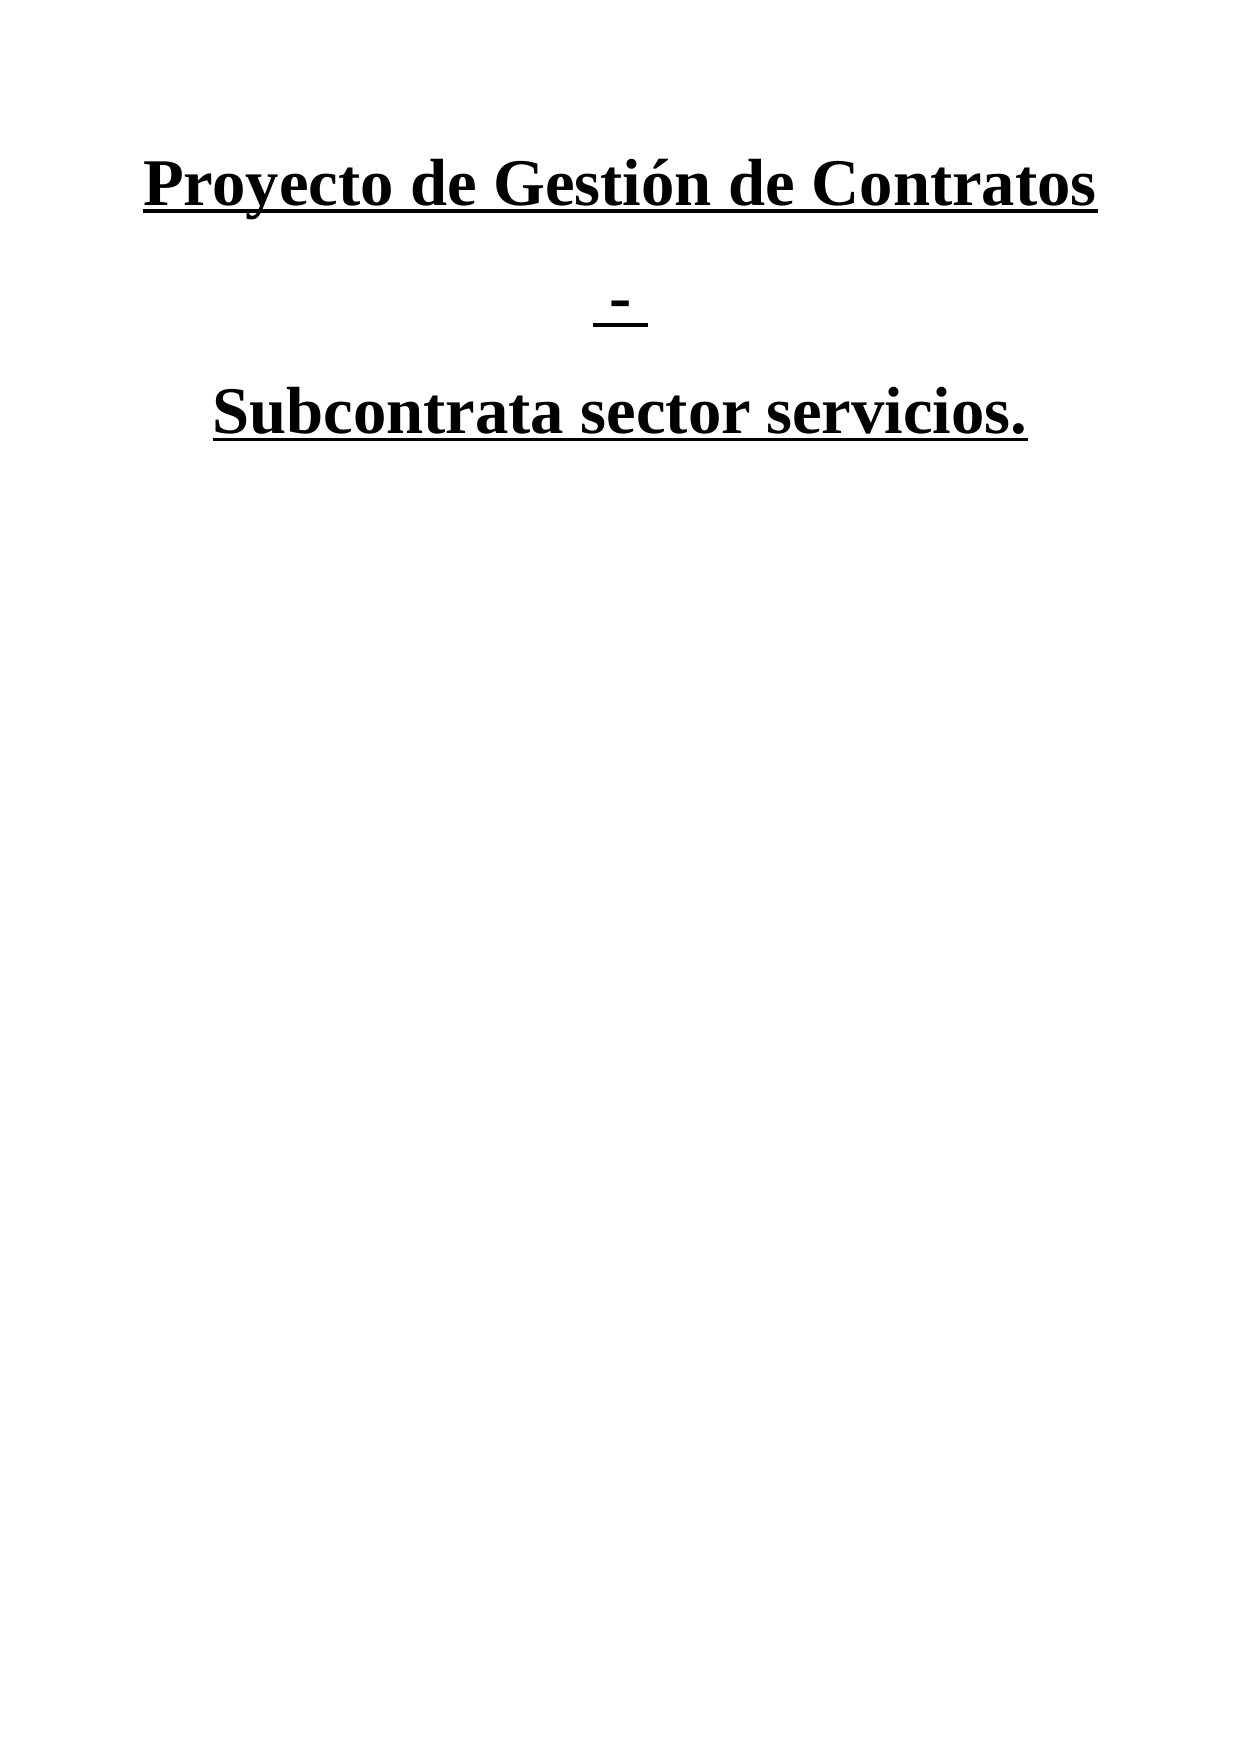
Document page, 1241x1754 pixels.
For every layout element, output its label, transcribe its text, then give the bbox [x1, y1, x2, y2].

title - [118, 257, 1122, 334]
title Subcontrata sector servicios. [118, 371, 1122, 448]
title Proyecto de Gestión de Contratos [118, 143, 1122, 220]
